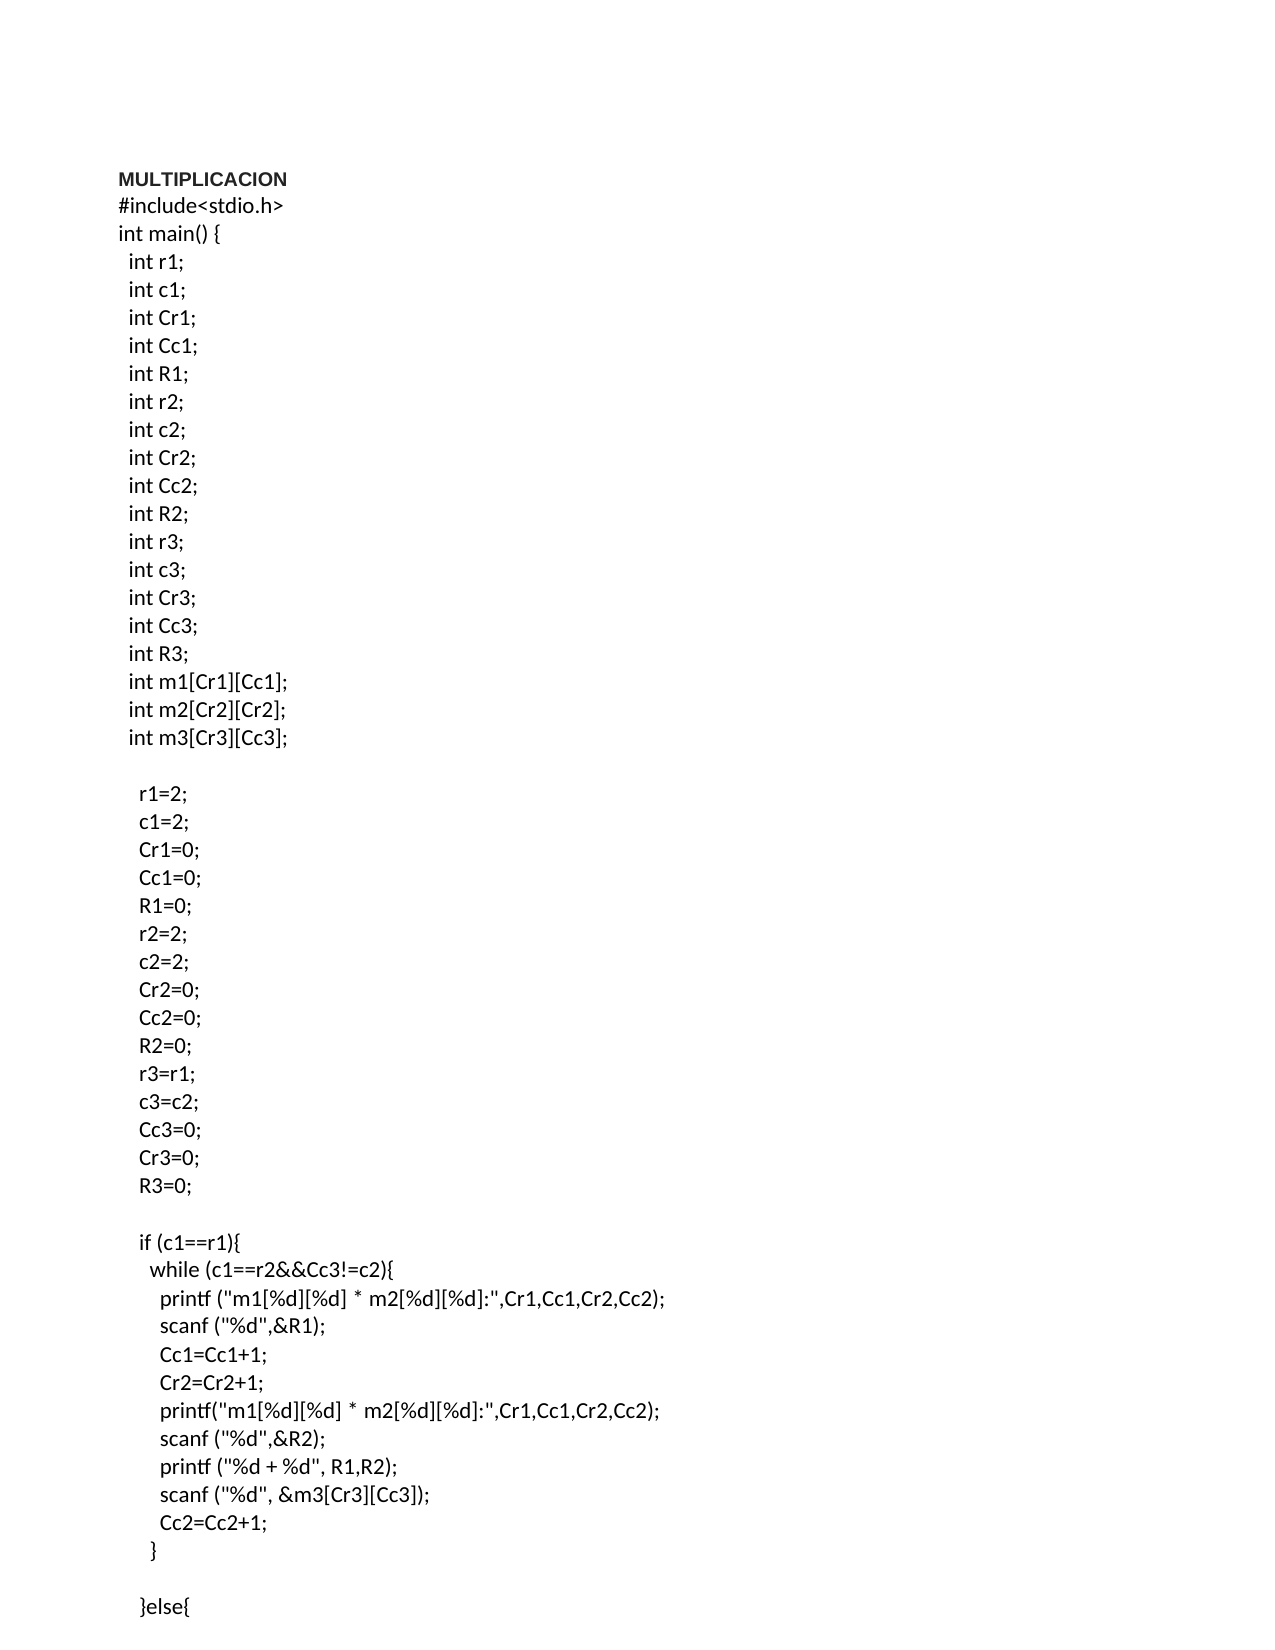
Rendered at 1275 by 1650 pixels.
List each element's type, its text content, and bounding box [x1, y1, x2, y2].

text MULTIPLICACION [118, 168, 1205, 191]
text #include<stdio.h> int main() { int r1; int c1; int Cr1; int Cc1; int R1; int r2; int c2; int Cr2; int Cc2; int R2; int r3; int c3; int Cr3; int Cc3; int R3; int m1[Cr1][Cc1]; int m2[Cr2][Cr2]; int m3[Cr3][Cc3]; r1=2; c1=2; Cr1=0; Cc1=0; R1=0; r2=2; c2=2; Cr2=0; Cc2=0; R2=0; r3=r1; c3=c2; Cc3=0; Cr3=0; R3=0; if (c1==r1){ while (c1==r2&&Cc3!=c2){ printf ("m1[%d][%d] * m2[%d][%d]:",Cr1,Cc1,Cr2,Cc2); scanf ("%d",&R1); Cc1=Cc1+1; Cr2=Cr2+1; printf("m1[%d][%d] * m2[%d][%d]:",Cr1,Cc1,Cr2,Cc2); scanf ("%d",&R2); printf ("%d + %d", R1,R2); scanf ("%d", &m3[Cr3][Cc3]); Cc2=Cc2+1; } }else{ [118, 191, 1205, 1620]
